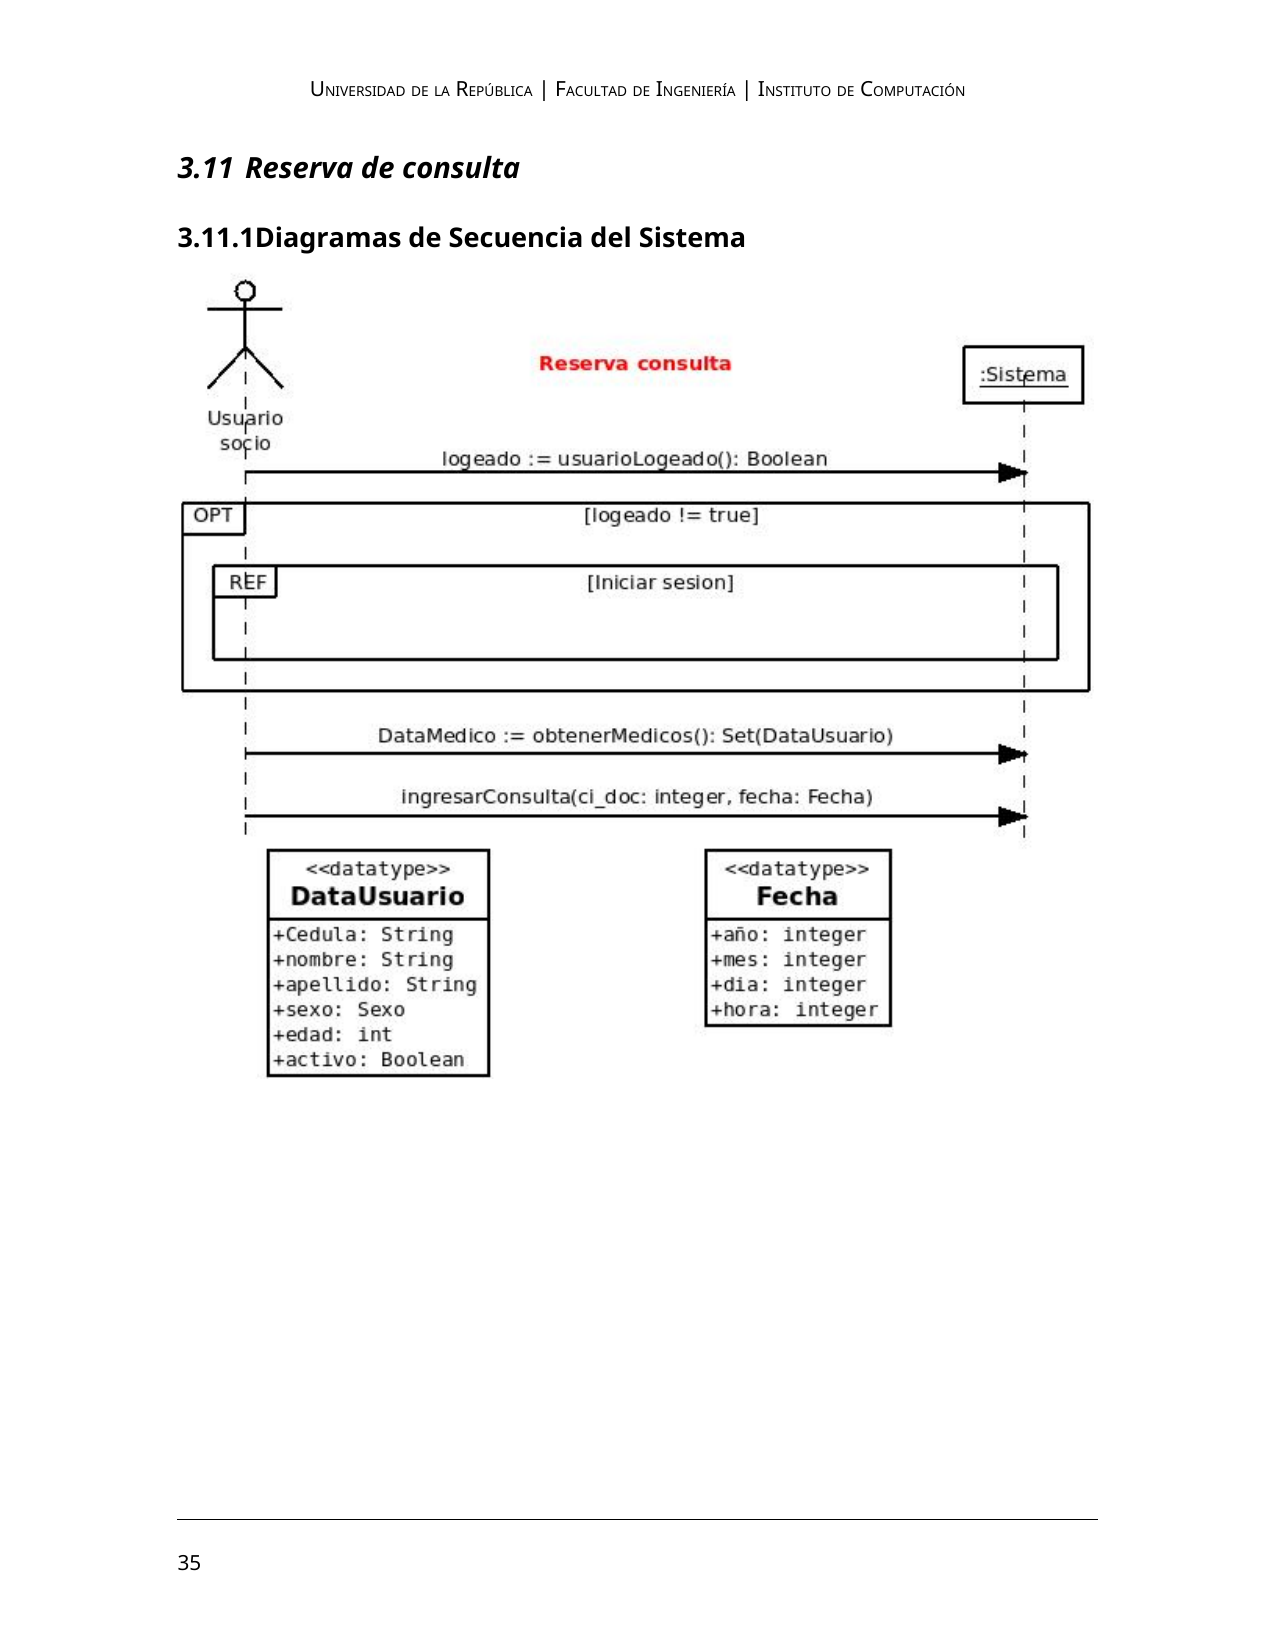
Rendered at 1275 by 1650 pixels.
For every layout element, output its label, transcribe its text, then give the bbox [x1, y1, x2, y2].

subtitle Diagramas de Secuencia del Sistema [177, 219, 1098, 256]
picture [181, 261, 1094, 1079]
subtitle Reserva de consulta [177, 148, 1098, 187]
